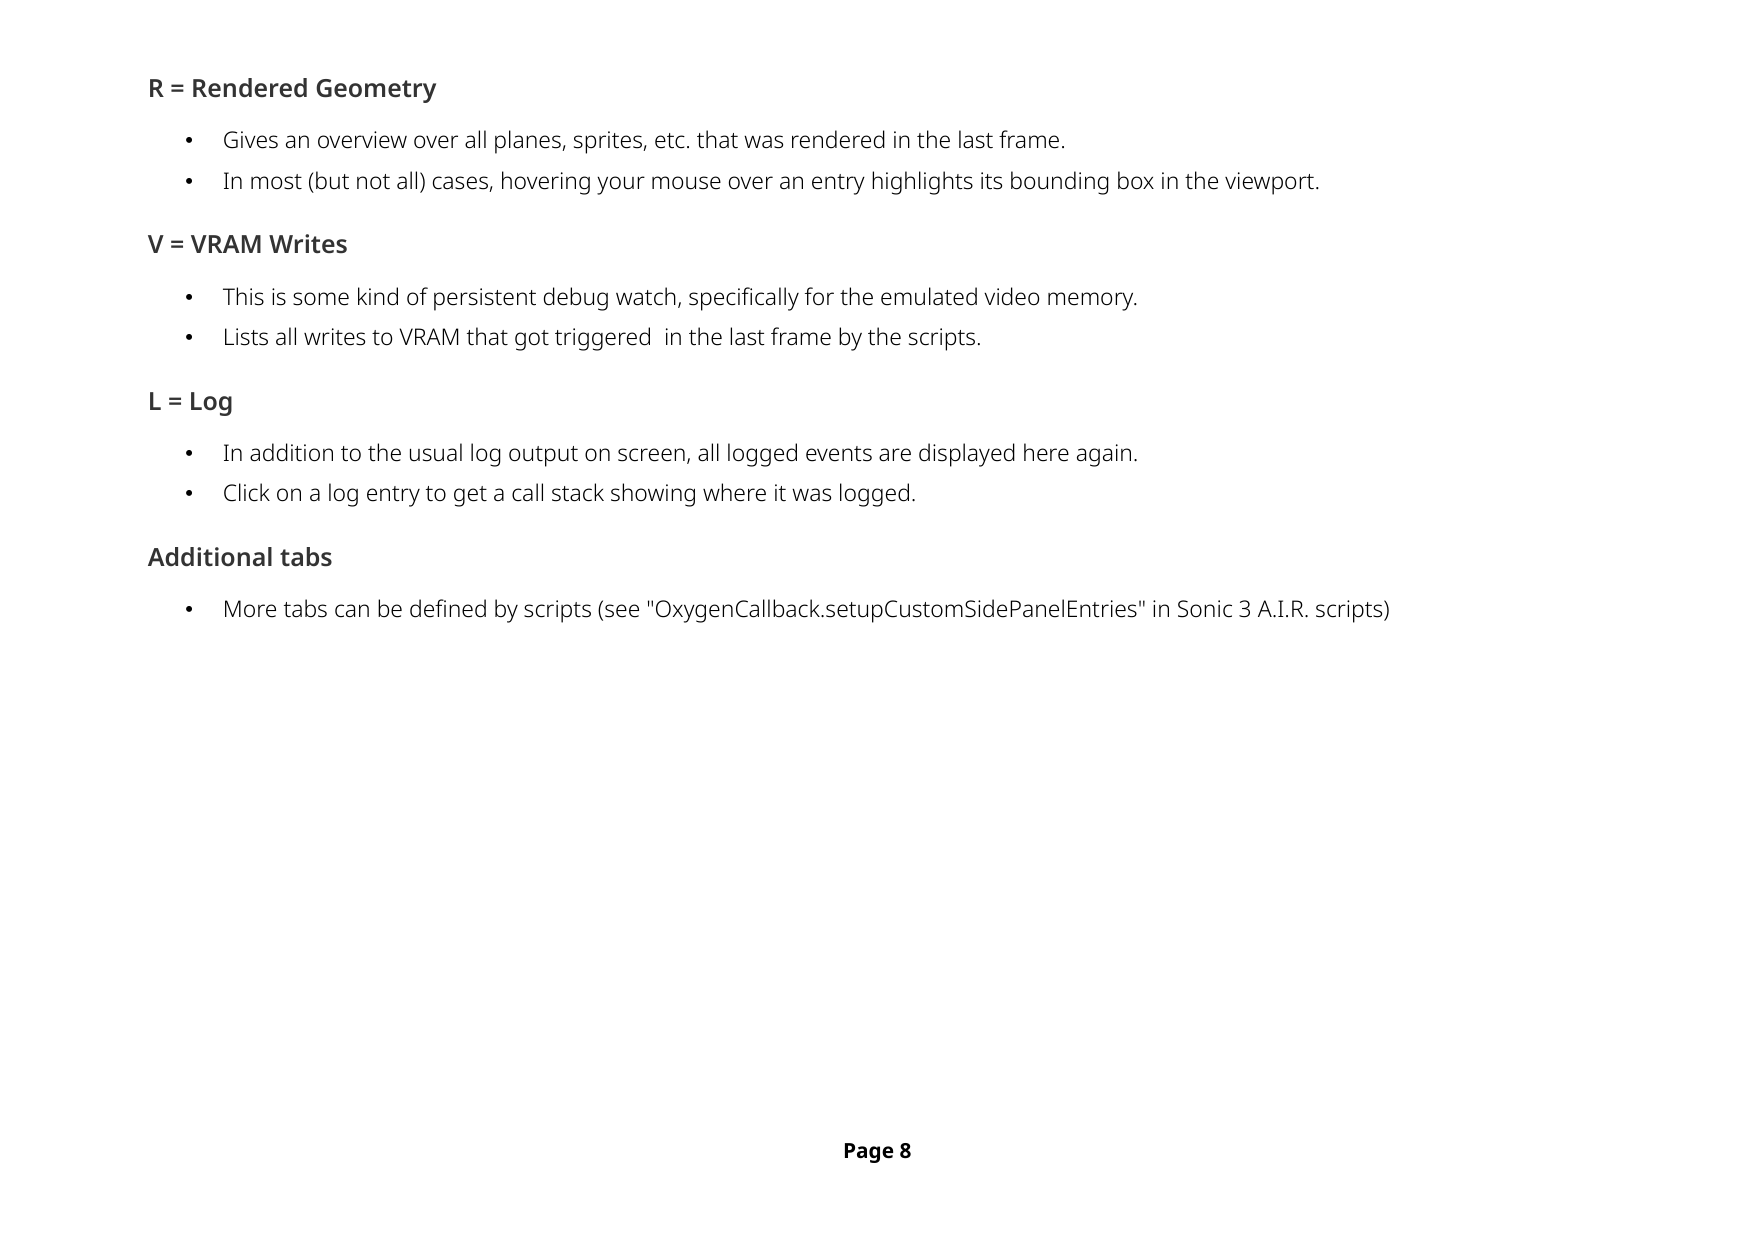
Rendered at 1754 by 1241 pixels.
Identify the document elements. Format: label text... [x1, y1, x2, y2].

list In most (but not all) cases, hovering your mouse over an entry highlights its bounding box in the viewport. [185, 164, 1606, 196]
subtitle L = Log [148, 383, 1606, 417]
subtitle V = VRAM Writes [148, 227, 1606, 261]
list Gives an overview over all planes, sprites, etc. that was rendered in the last frame. [185, 124, 1606, 155]
list Click on a log entry to get a call stack showing where it was logged. [185, 477, 1606, 508]
list In addition to the usual log output on screen, all logged events are displayed here again. [185, 437, 1606, 468]
list Lists all writes to VRAM that got triggered in the last frame by the scripts. [185, 321, 1606, 352]
list This is some kind of persistent debug watch, specifically for the emulated video memory. [185, 280, 1606, 312]
list More tabs can be defined by scripts (see "OxygenCallback.setupCustomSidePanelEntries" in Sonic 3 A.I.R. scripts) [185, 593, 1606, 624]
subtitle Additional tabs [148, 539, 1606, 574]
subtitle R = Rendered Geometry [148, 71, 1606, 105]
